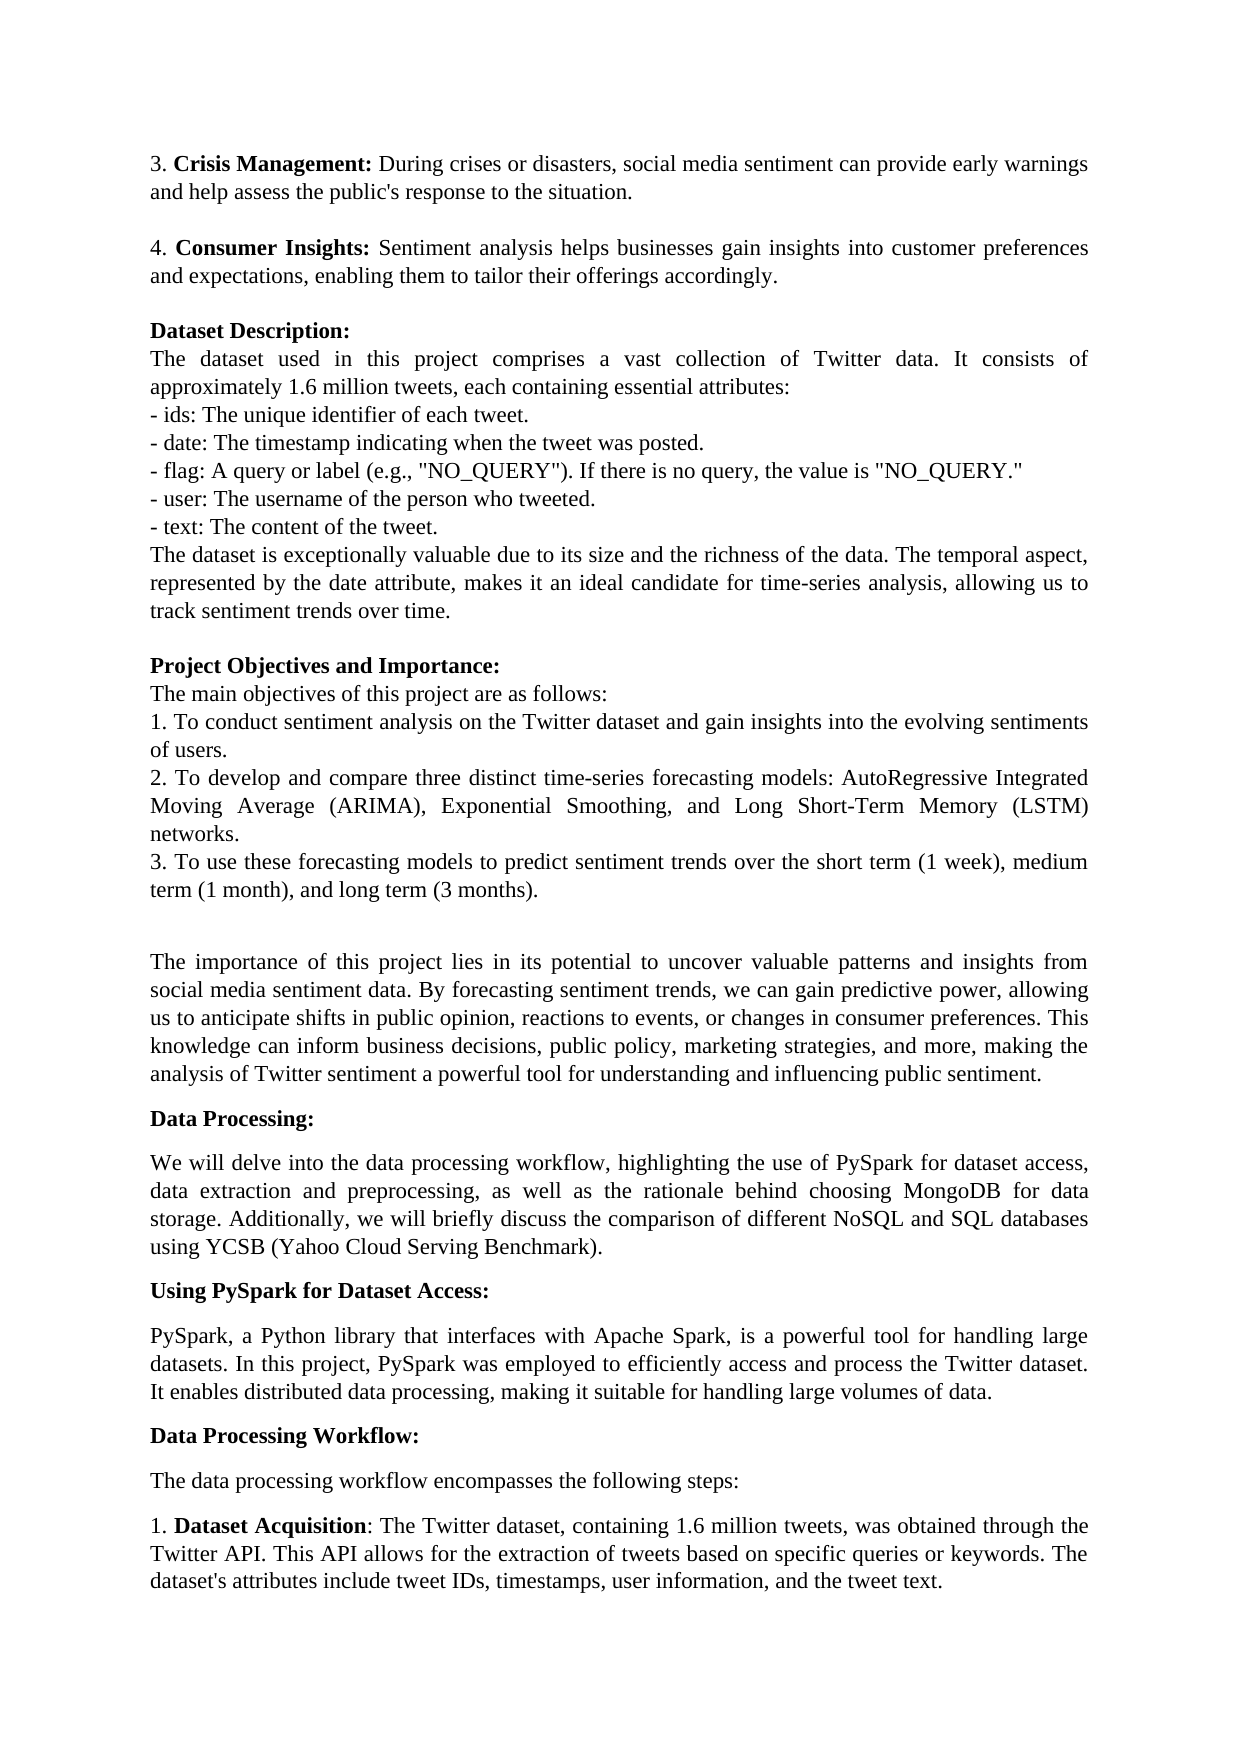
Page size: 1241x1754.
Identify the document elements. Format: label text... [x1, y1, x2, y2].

text 1. Dataset Acquisition: The Twitter dataset, containing 1.6 million tweets, was obtained through the Twitter API. This API allows for the extraction of tweets based on specific queries or keywords. The dataset's attributes include tweet IDs, timestamps, user information, and the tweet text. [150, 1512, 1090, 1594]
text - text: The content of the tweet. [150, 513, 1090, 539]
text Project Objectives and Importance: [150, 652, 1090, 679]
text - user: The username of the person who tweeted. [150, 485, 1090, 511]
text The dataset used in this project comprises a vast collection of Twitter data. It consists of approximately 1.6 million tweets, each containing essential attributes: [150, 345, 1090, 400]
text Using PySpark for Dataset Access: [150, 1277, 1090, 1304]
text Data Processing Workflow: [150, 1422, 1090, 1449]
text The dataset is exceptionally valuable due to its size and the richness of the data. The temporal aspect, represented by the date attribute, makes it an ideal candidate for time-series analysis, allowing us to track sentiment trends over time. [150, 541, 1090, 623]
text Dataset Description: [150, 317, 1090, 344]
text 3. Crisis Management: During crises or disasters, social media sentiment can provide early warnings and help assess the public's response to the situation. [150, 150, 1090, 204]
text We will delve into the data processing workflow, highlighting the use of PySpark for dataset access, data extraction and preprocessing, as well as the rationale behind choosing MongoDB for data storage. Additionally, we will briefly discuss the comparison of different NoSQL and SQL databases using YCSB (Yahoo Cloud Serving Benchmark). [150, 1149, 1090, 1259]
text PySpark, a Python library that interfaces with Apache Spark, is a powerful tool for handling large datasets. In this project, PySpark was employed to efficiently access and process the Twitter dataset. It enables distributed data processing, making it suitable for handling large volumes of data. [150, 1322, 1090, 1404]
text 4. Consumer Insights: Sentiment analysis helps businesses gain insights into customer preferences and expectations, enabling them to tailor their offerings accordingly. [150, 234, 1090, 288]
text The main objectives of this project are as follows: [150, 680, 1090, 707]
text - flag: A query or label (e.g., "NO_QUERY"). If there is no query, the value is "NO_QUERY." [150, 457, 1090, 483]
text Data Processing: [150, 1104, 1090, 1131]
text The data processing workflow encompasses the following steps: [150, 1467, 1090, 1493]
text - date: The timestamp indicating when the tweet was posted. [150, 429, 1090, 456]
text 2. To develop and compare three distinct time-series forecasting models: AutoRegressive Integrated Moving Average (ARIMA), Exponential Smoothing, and Long Short-Term Memory (LSTM) networks. [150, 764, 1090, 846]
text 3. To use these forecasting models to predict sentiment trends over the short term (1 week), medium term (1 month), and long term (3 months). [150, 848, 1090, 902]
text 1. To conduct sentiment analysis on the Twitter dataset and gain insights into the evolving sentiments of users. [150, 708, 1090, 763]
text - ids: The unique identifier of each tweet. [150, 401, 1090, 428]
text The importance of this project lies in its potential to uncover valuable patterns and insights from social media sentiment data. By forecasting sentiment trends, we can gain predictive power, allowing us to anticipate shifts in public opinion, reactions to events, or changes in consumer preferences. This knowledge can inform business decisions, public policy, marketing strategies, and more, making the analysis of Twitter sentiment a powerful tool for understanding and influencing public sentiment. [150, 948, 1090, 1086]
